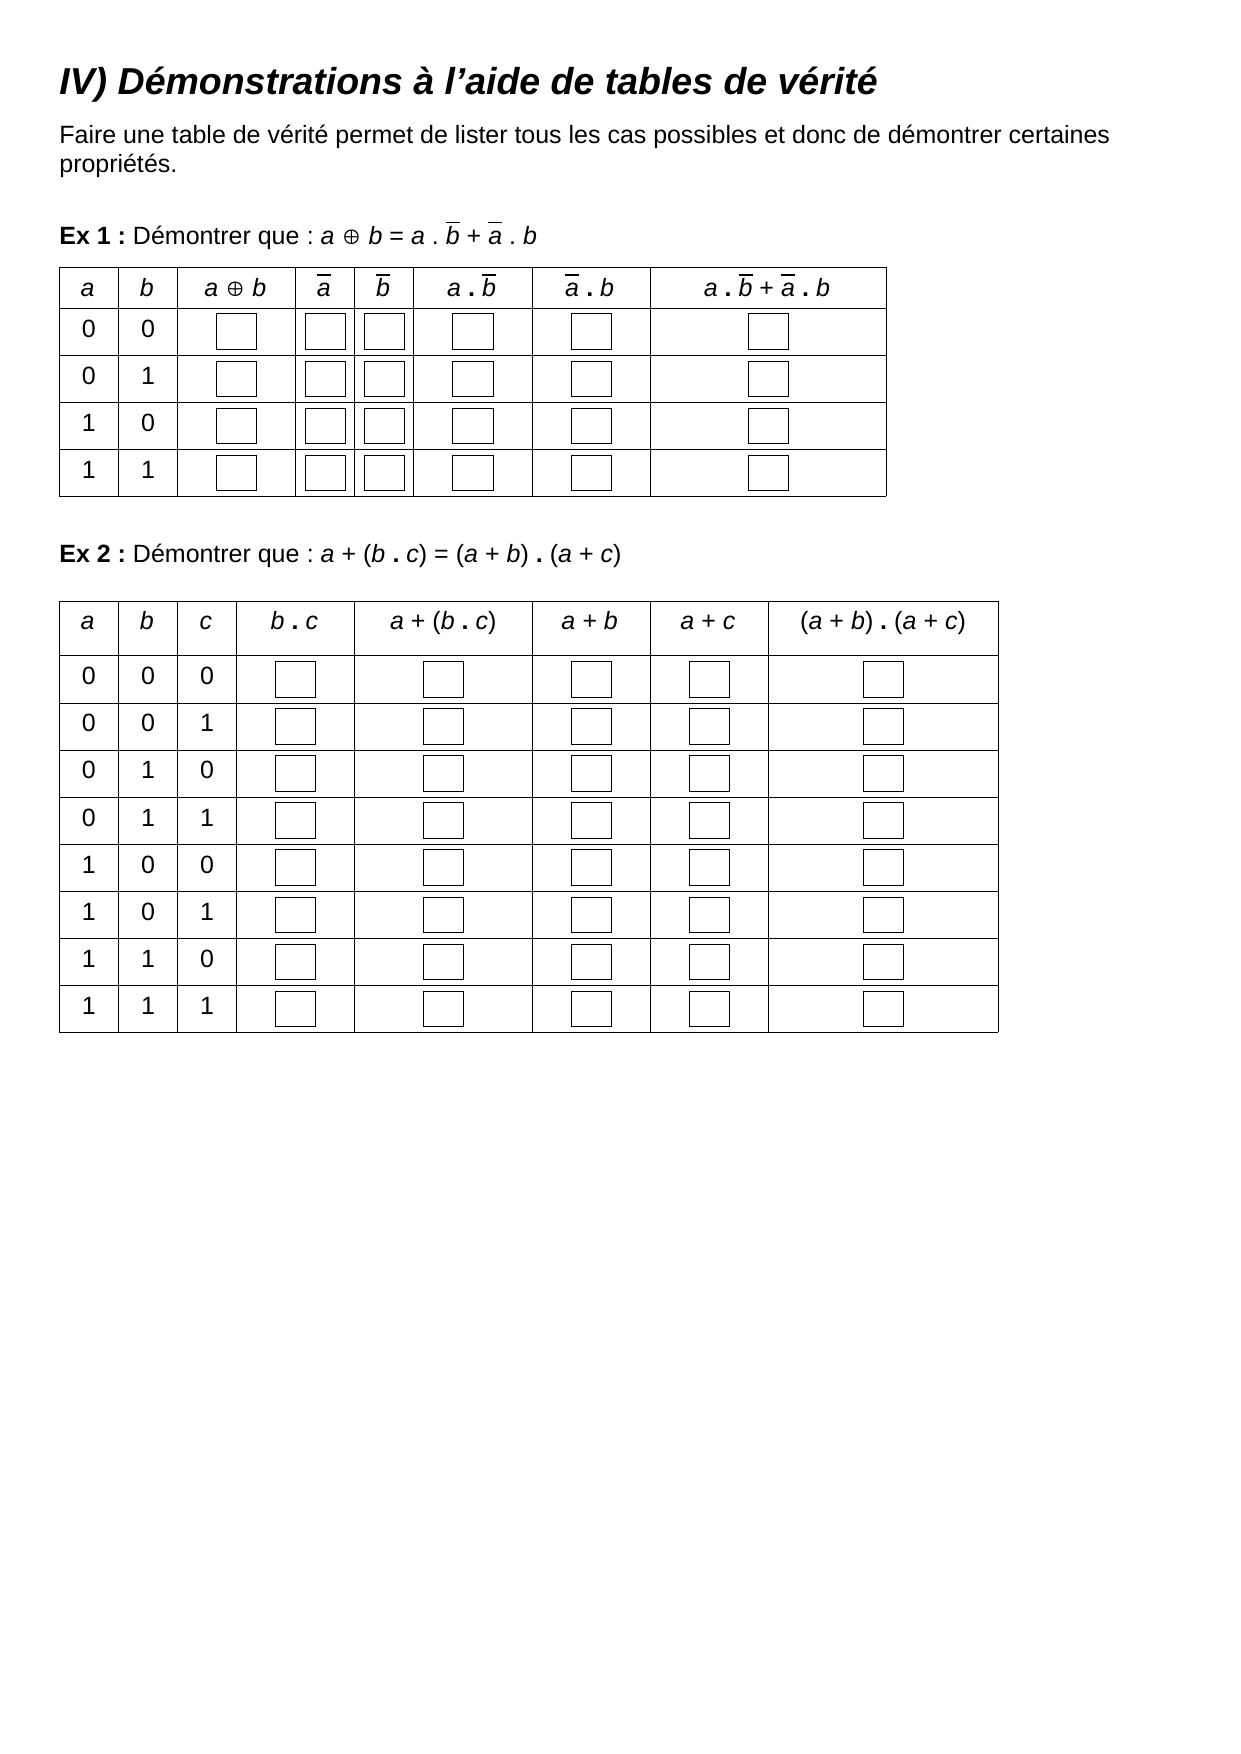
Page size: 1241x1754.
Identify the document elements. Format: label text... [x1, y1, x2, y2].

table_cell [533, 356, 650, 402]
table_cell 0 [119, 892, 177, 938]
table_header a [60, 602, 118, 655]
table_cell [651, 751, 768, 797]
table_cell [355, 656, 532, 702]
table_cell [651, 356, 886, 402]
table_cell [533, 656, 650, 702]
table_cell 1 [60, 450, 118, 496]
table_cell [533, 986, 650, 1032]
table_cell 1 [178, 892, 236, 938]
table_cell [651, 986, 768, 1032]
table_cell 0 [60, 704, 118, 749]
table_cell 1 [119, 798, 177, 844]
table_cell [237, 845, 354, 891]
table_header a + b [533, 602, 650, 655]
table_cell [414, 450, 532, 496]
table_header b [119, 268, 177, 308]
table_cell 1 [119, 939, 177, 985]
table_cell [651, 403, 886, 449]
text Ex 1 : Démontrer que : a ⊕ b = a . b + a . b [59, 221, 1181, 249]
table_cell 0 [178, 751, 236, 797]
text Faire une table de vérité permet de lister tous les cas possibles et donc de démontrer certaines propriétés. [59, 120, 1181, 206]
table_header a . b [533, 268, 650, 308]
table_cell [769, 751, 998, 797]
table_cell [769, 845, 998, 891]
table_cell [533, 798, 650, 844]
table_cell 1 [60, 892, 118, 938]
table_cell 1 [60, 403, 118, 449]
table_cell [651, 845, 768, 891]
table_header (a + b) . (a + c) [769, 602, 998, 655]
list Démonstrations à l’aide de tables de vérité [59, 59, 1181, 102]
table_cell 0 [178, 656, 236, 702]
table_cell 0 [119, 309, 177, 355]
table_cell [237, 656, 354, 702]
table_cell 0 [119, 656, 177, 702]
table_cell [414, 403, 532, 449]
table_cell [769, 704, 998, 749]
table_header a + (b . c) [355, 602, 532, 655]
table_cell 0 [119, 845, 177, 891]
table_cell [651, 704, 768, 749]
table_cell [355, 892, 532, 938]
table_cell 0 [60, 798, 118, 844]
table_cell 0 [178, 845, 236, 891]
table_cell [355, 704, 532, 749]
table_cell [355, 309, 413, 355]
table_cell [355, 403, 413, 449]
table_cell [237, 798, 354, 844]
text Ex 2 : Démontrer que : a + (b . c) = (a + b) . (a + c) [59, 539, 1181, 568]
table_cell 1 [119, 751, 177, 797]
table_cell [296, 403, 354, 449]
table_header a + c [651, 602, 768, 655]
table_cell 0 [119, 403, 177, 449]
table_cell [355, 356, 413, 402]
table_cell [355, 939, 532, 985]
table_cell [237, 939, 354, 985]
table_cell [355, 986, 532, 1032]
table_cell [533, 403, 650, 449]
table_cell [769, 986, 998, 1032]
table_cell [769, 798, 998, 844]
table_cell 0 [119, 704, 177, 749]
table_cell [769, 939, 998, 985]
table_cell [178, 356, 295, 402]
table_header a [296, 268, 354, 308]
table_cell [651, 309, 886, 355]
table_cell 1 [60, 939, 118, 985]
table_cell [237, 892, 354, 938]
table_header b . c [237, 602, 354, 655]
table_cell 1 [119, 986, 177, 1032]
table_header c [178, 602, 236, 655]
table_cell [651, 798, 768, 844]
table_cell [533, 309, 650, 355]
table_cell 1 [178, 704, 236, 749]
table_cell 1 [119, 450, 177, 496]
table_cell 1 [119, 356, 177, 402]
table_cell 1 [60, 986, 118, 1032]
table_header a [60, 268, 118, 308]
table_cell 0 [60, 309, 118, 355]
table_cell [296, 356, 354, 402]
table_cell [414, 356, 532, 402]
table_cell [237, 704, 354, 749]
table_header b [355, 268, 413, 308]
table_cell [533, 892, 650, 938]
table_cell [237, 751, 354, 797]
table_cell 0 [60, 751, 118, 797]
table_cell [533, 450, 650, 496]
table_cell [651, 939, 768, 985]
table_cell [414, 309, 532, 355]
table_cell [533, 704, 650, 749]
table_cell 0 [60, 356, 118, 402]
table_cell 1 [178, 798, 236, 844]
table_cell [355, 751, 532, 797]
table_cell [769, 892, 998, 938]
table_cell [296, 309, 354, 355]
table_cell [178, 309, 295, 355]
table_cell [355, 798, 532, 844]
table_cell 0 [178, 939, 236, 985]
table_header a . b [414, 268, 532, 308]
table_cell [533, 939, 650, 985]
table_cell [237, 986, 354, 1032]
table_cell 1 [178, 986, 236, 1032]
table_header a . b + a . b [651, 268, 886, 308]
table_cell [296, 450, 354, 496]
table_cell [651, 450, 886, 496]
table_cell 0 [60, 656, 118, 702]
table_cell [769, 656, 998, 702]
table_cell [651, 892, 768, 938]
table_header b [119, 602, 177, 655]
table_cell [651, 656, 768, 702]
table_header a ⊕ b [178, 268, 295, 308]
table_cell [355, 450, 413, 496]
table_cell [533, 751, 650, 797]
table_cell [178, 450, 295, 496]
table_cell 1 [60, 845, 118, 891]
table_cell [178, 403, 295, 449]
table_cell [355, 845, 532, 891]
table_cell [533, 845, 650, 891]
